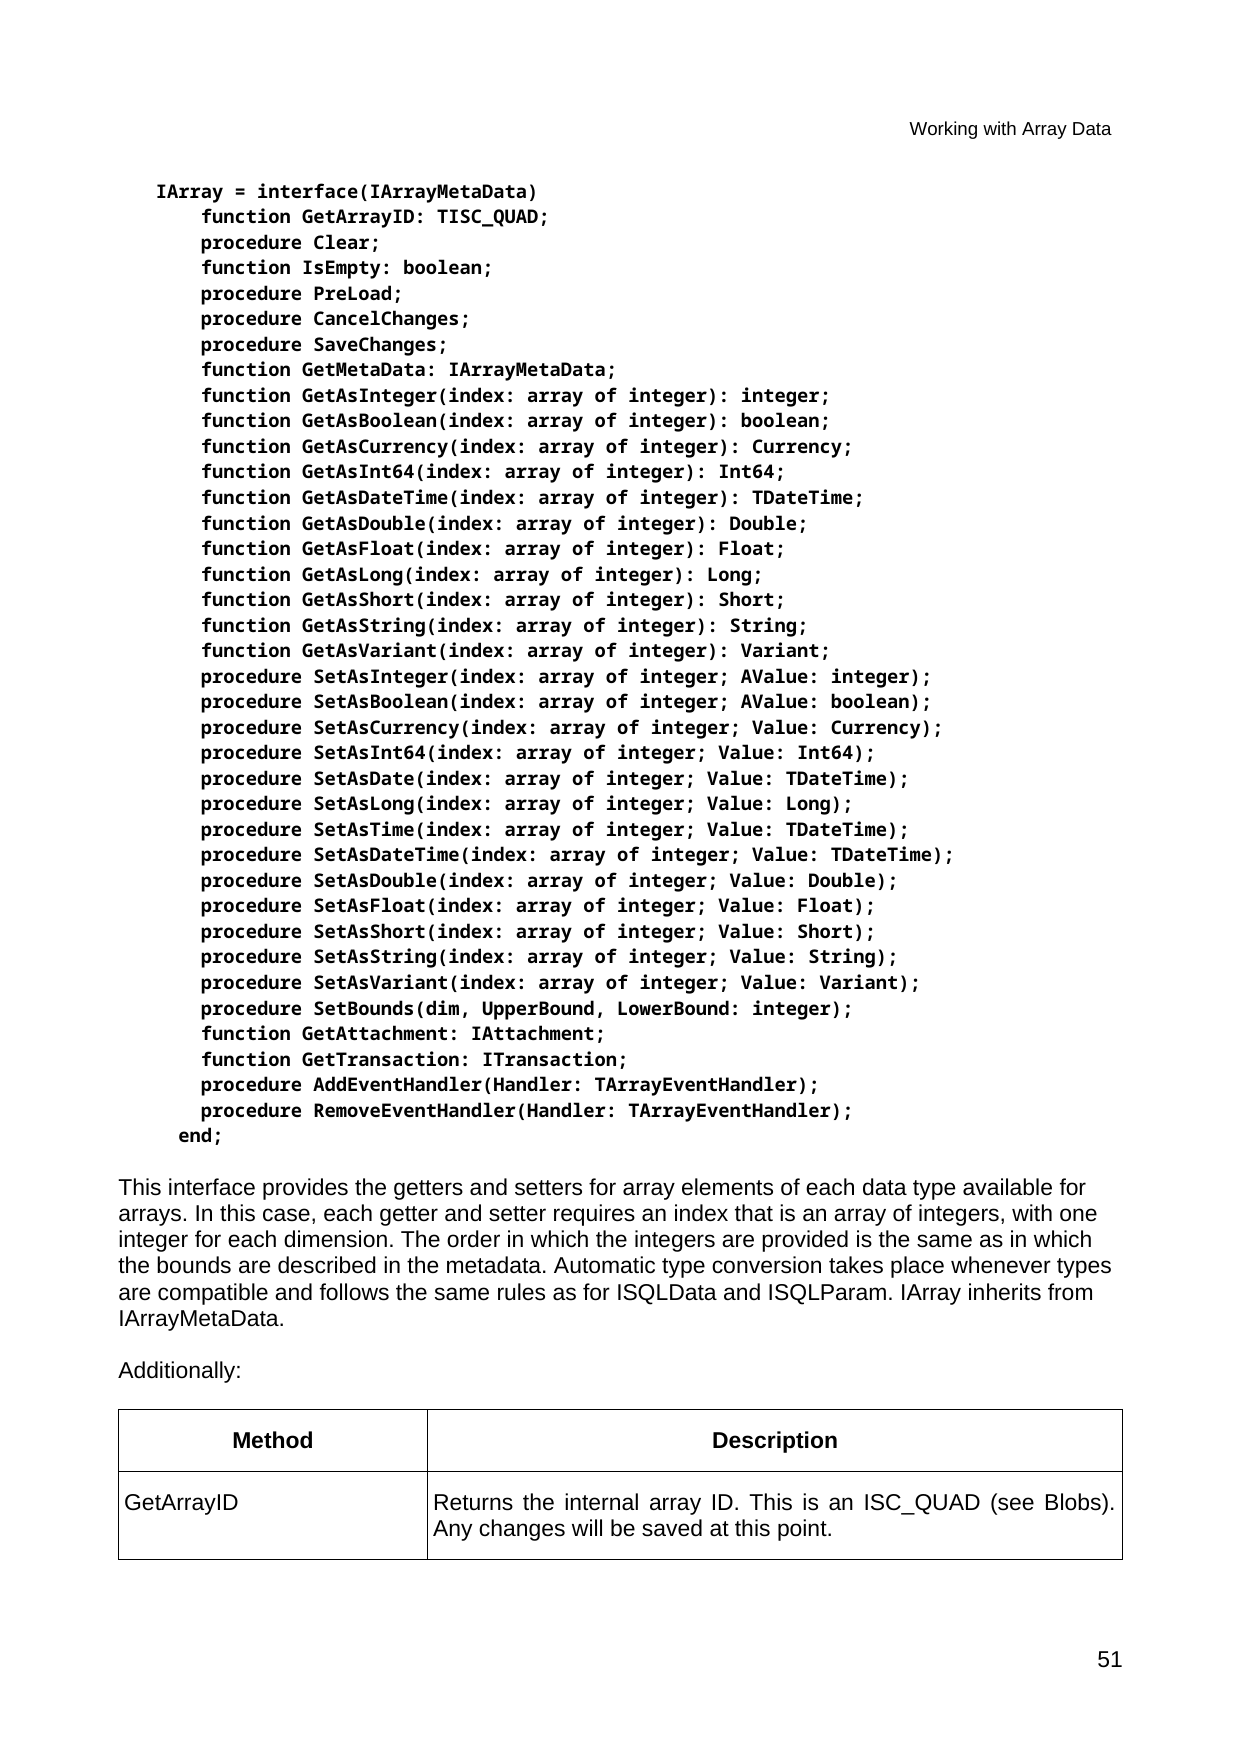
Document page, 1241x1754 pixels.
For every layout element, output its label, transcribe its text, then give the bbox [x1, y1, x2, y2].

text end; [156, 1122, 1122, 1148]
text procedure SetBounds(dim, UpperBound, LowerBound: integer); [156, 995, 1122, 1020]
text function IsEmpty: boolean; [156, 255, 1122, 280]
text function GetAsDouble(index: array of integer): Double; [156, 510, 1122, 535]
text procedure RemoveEventHandler(Handler: TArrayEventHandler); [156, 1097, 1122, 1122]
text function GetAsInteger(index: array of integer): integer; [156, 382, 1122, 408]
text function GetAsBoolean(index: array of integer): boolean; [156, 408, 1122, 433]
table_header Description [428, 1410, 1122, 1471]
text function GetAsFloat(index: array of integer): Float; [156, 535, 1122, 561]
text procedure SetAsInteger(index: array of integer; AValue: integer); [156, 663, 1122, 688]
text function GetAsShort(index: array of integer): Short; [156, 586, 1122, 612]
text function GetAsCurrency(index: array of integer): Currency; [156, 433, 1122, 459]
text function GetAsLong(index: array of integer): Long; [156, 561, 1122, 586]
table_header Method [119, 1410, 427, 1471]
text procedure Clear; [156, 229, 1122, 255]
text procedure SetAsDate(index: array of integer; Value: TDateTime); [156, 765, 1122, 791]
text procedure SetAsDouble(index: array of integer; Value: Double); [156, 867, 1122, 893]
text procedure CancelChanges; [156, 306, 1122, 331]
text function GetAsVariant(index: array of integer): Variant; [156, 637, 1122, 663]
text procedure SetAsTime(index: array of integer; Value: TDateTime); [156, 816, 1122, 842]
text procedure SaveChanges; [156, 331, 1122, 357]
text function GetAsDateTime(index: array of integer): TDateTime; [156, 484, 1122, 510]
table_cell GetArrayID [119, 1472, 427, 1559]
table_cell Returns the internal array ID. This is an ISC_QUAD (see Blobs). Any changes will be saved at this point. [428, 1472, 1122, 1559]
text procedure AddEventHandler(Handler: TArrayEventHandler); [156, 1071, 1122, 1097]
text IArray = interface(IArrayMetaData) [156, 178, 1122, 204]
text This interface provides the getters and setters for array elements of each data type available for arrays. In this case, each getter and setter requires an index that is an array of integers, with one integer for each dimension. The order in which the integers are provided is the same as in which the bounds are described in the metadata. Automatic type conversion takes place whenever types are compatible and follows the same rules as for ISQLData and ISQLParam. IArray inherits from IArrayMetaData. [118, 1173, 1122, 1332]
text function GetAttachment: IAttachment; [156, 1020, 1122, 1046]
text function GetArrayID: TISC_QUAD; [156, 204, 1122, 229]
text function GetAsInt64(index: array of integer): Int64; [156, 459, 1122, 484]
text Additionally: [118, 1357, 1122, 1383]
text procedure SetAsDateTime(index: array of integer; Value: TDateTime); [156, 842, 1122, 867]
text procedure SetAsBoolean(index: array of integer; AValue: boolean); [156, 688, 1122, 714]
text procedure SetAsCurrency(index: array of integer; Value: Currency); [156, 714, 1122, 739]
text procedure SetAsLong(index: array of integer; Value: Long); [156, 791, 1122, 816]
text function GetAsString(index: array of integer): String; [156, 612, 1122, 637]
text procedure SetAsVariant(index: array of integer; Value: Variant); [156, 969, 1122, 995]
text function GetTransaction: ITransaction; [156, 1046, 1122, 1071]
text procedure SetAsString(index: array of integer; Value: String); [156, 944, 1122, 969]
text procedure SetAsInt64(index: array of integer; Value: Int64); [156, 739, 1122, 765]
text function GetMetaData: IArrayMetaData; [156, 357, 1122, 382]
text procedure SetAsFloat(index: array of integer; Value: Float); [156, 893, 1122, 918]
text procedure PreLoad; [156, 280, 1122, 306]
text procedure SetAsShort(index: array of integer; Value: Short); [156, 918, 1122, 944]
